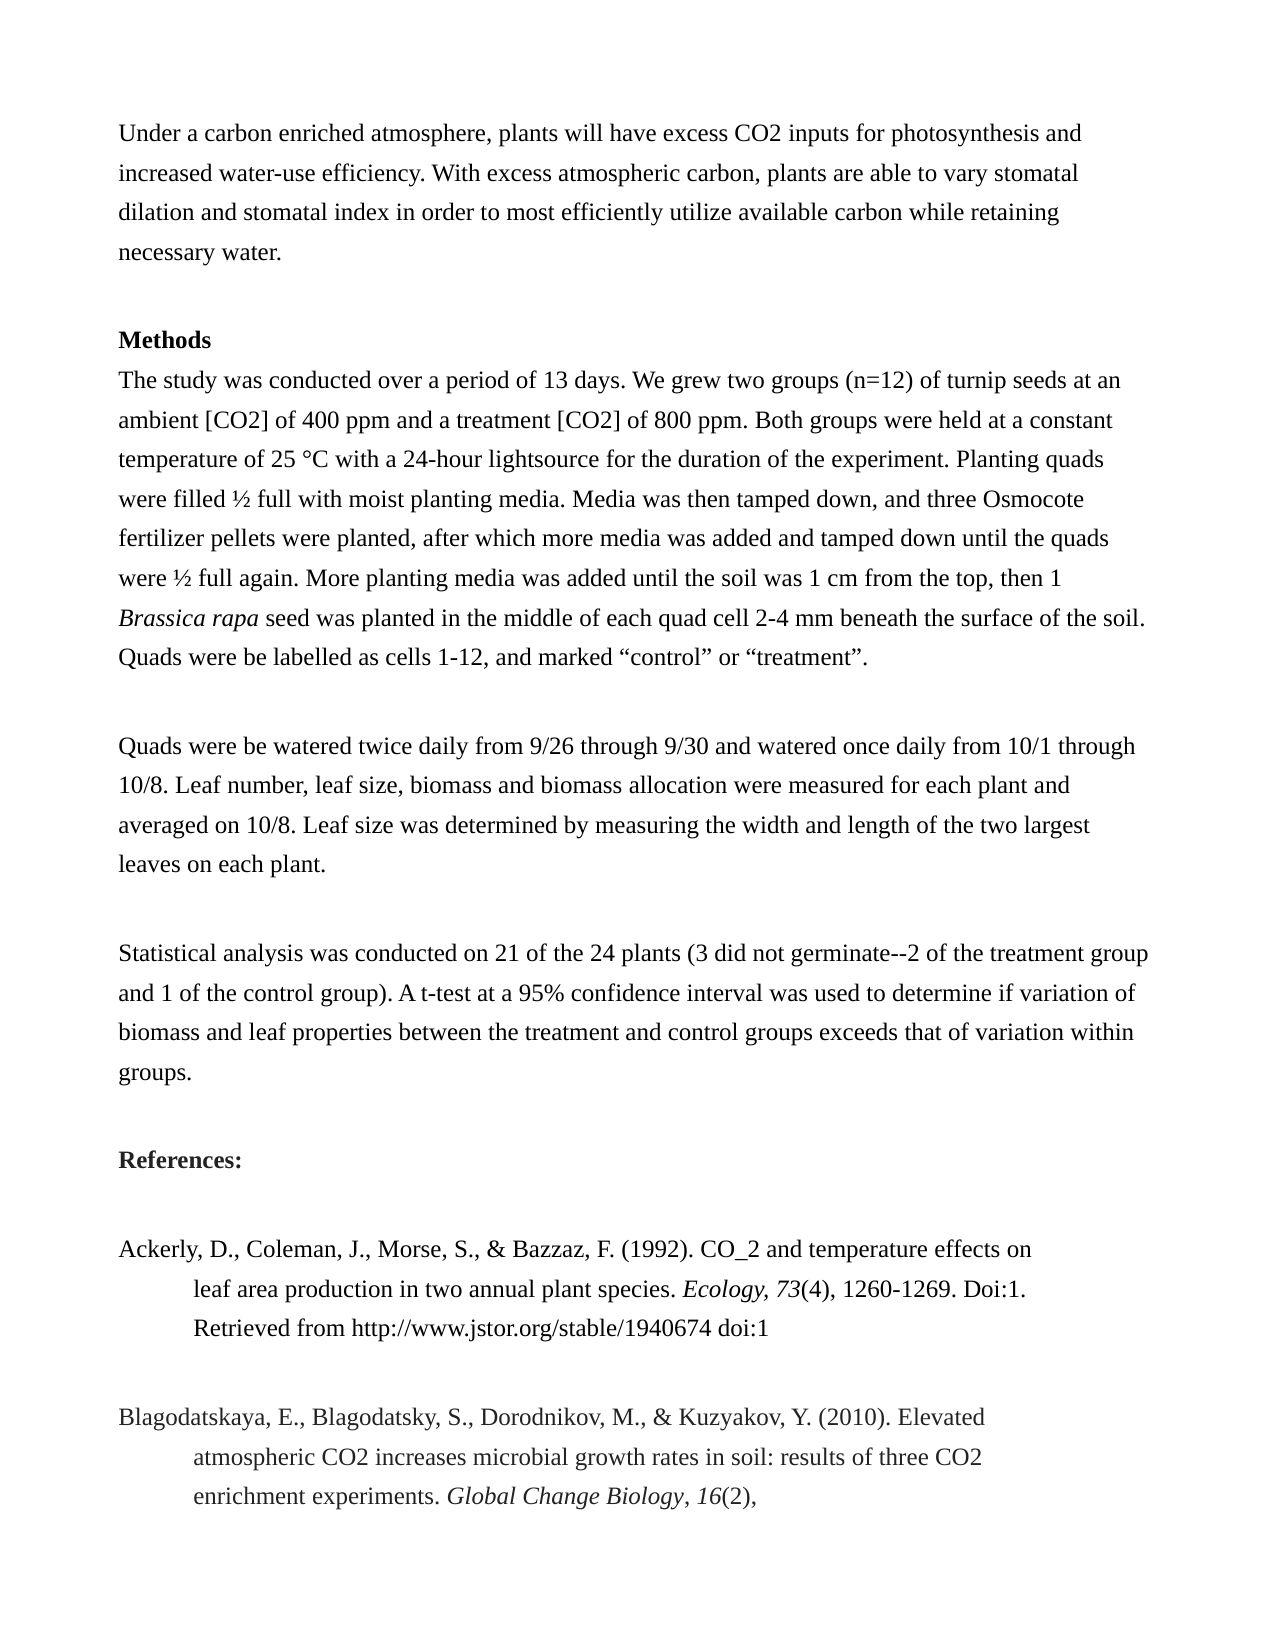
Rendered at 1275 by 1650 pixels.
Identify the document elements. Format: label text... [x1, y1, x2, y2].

text The study was conducted over a period of 13 days. We grew two groups (n=12) of turnip seeds at an ambient [CO2] of 400 ppm and a treatment [CO2] of 800 ppm. Both groups were held at a constant temperature of 25 °C with a 24-hour lightsource for the duration of the experiment. Planting quads were filled ½ full with moist planting media. Media was then tamped down, and three Osmocote fertilizer pellets were planted, after which more media was added and tamped down until the quads were ½ full again. More planting media was added until the soil was 1 cm from the top, then 1 Brassica rapa seed was planted in the middle of each quad cell 2-4 mm beneath the surface of the soil. Quads were be labelled as cells 1-12, and marked “control” or “treatment”. [118, 365, 1157, 671]
text Blagodatskaya, E., Blagodatsky, S., Dorodnikov, M., & Kuzyakov, Y. (2010). Elevated [118, 1402, 1157, 1431]
text leaf area production in two annual plant species. Ecology, 73(4), 1260-1269. Doi:1. [118, 1274, 1157, 1303]
text enrichment experiments. Global Change Biology, 16(2), [118, 1481, 1157, 1510]
text Retrieved from http://www.jstor.org/stable/1940674 doi:1 [193, 1313, 1157, 1342]
text atmospheric CO2 increases microbial growth rates in soil: results of three CO2 [118, 1442, 1157, 1470]
text Under a carbon enriched atmosphere, plants will have excess CO2 inputs for photosynthesis and increased water-use efficiency. With excess atmospheric carbon, plants are able to vary stomatal dilation and stomatal index in order to most efficiently utilize available carbon while retaining necessary water. [118, 118, 1157, 266]
text Ackerly, D., Coleman, J., Morse, S., & Bazzaz, F. (1992). CO_2 and temperature effects on [118, 1234, 1157, 1263]
text Methods [118, 326, 1157, 354]
text Statistical analysis was conducted on 21 of the 24 plants (3 did not germinate--2 of the treatment group and 1 of the control group). A t-test at a 95% confidence interval was used to determine if variation of biomass and leaf properties between the treatment and control groups exceeds that of variation within groups. [118, 938, 1157, 1086]
text References: [118, 1146, 1157, 1174]
text Quads were be watered twice daily from 9/26 through 9/30 and watered once daily from 10/1 through 10/8. Leaf number, leaf size, biomass and biomass allocation were measured for each plant and averaged on 10/8. Leaf size was determined by measuring the width and length of the two largest leaves on each plant. [118, 731, 1157, 878]
